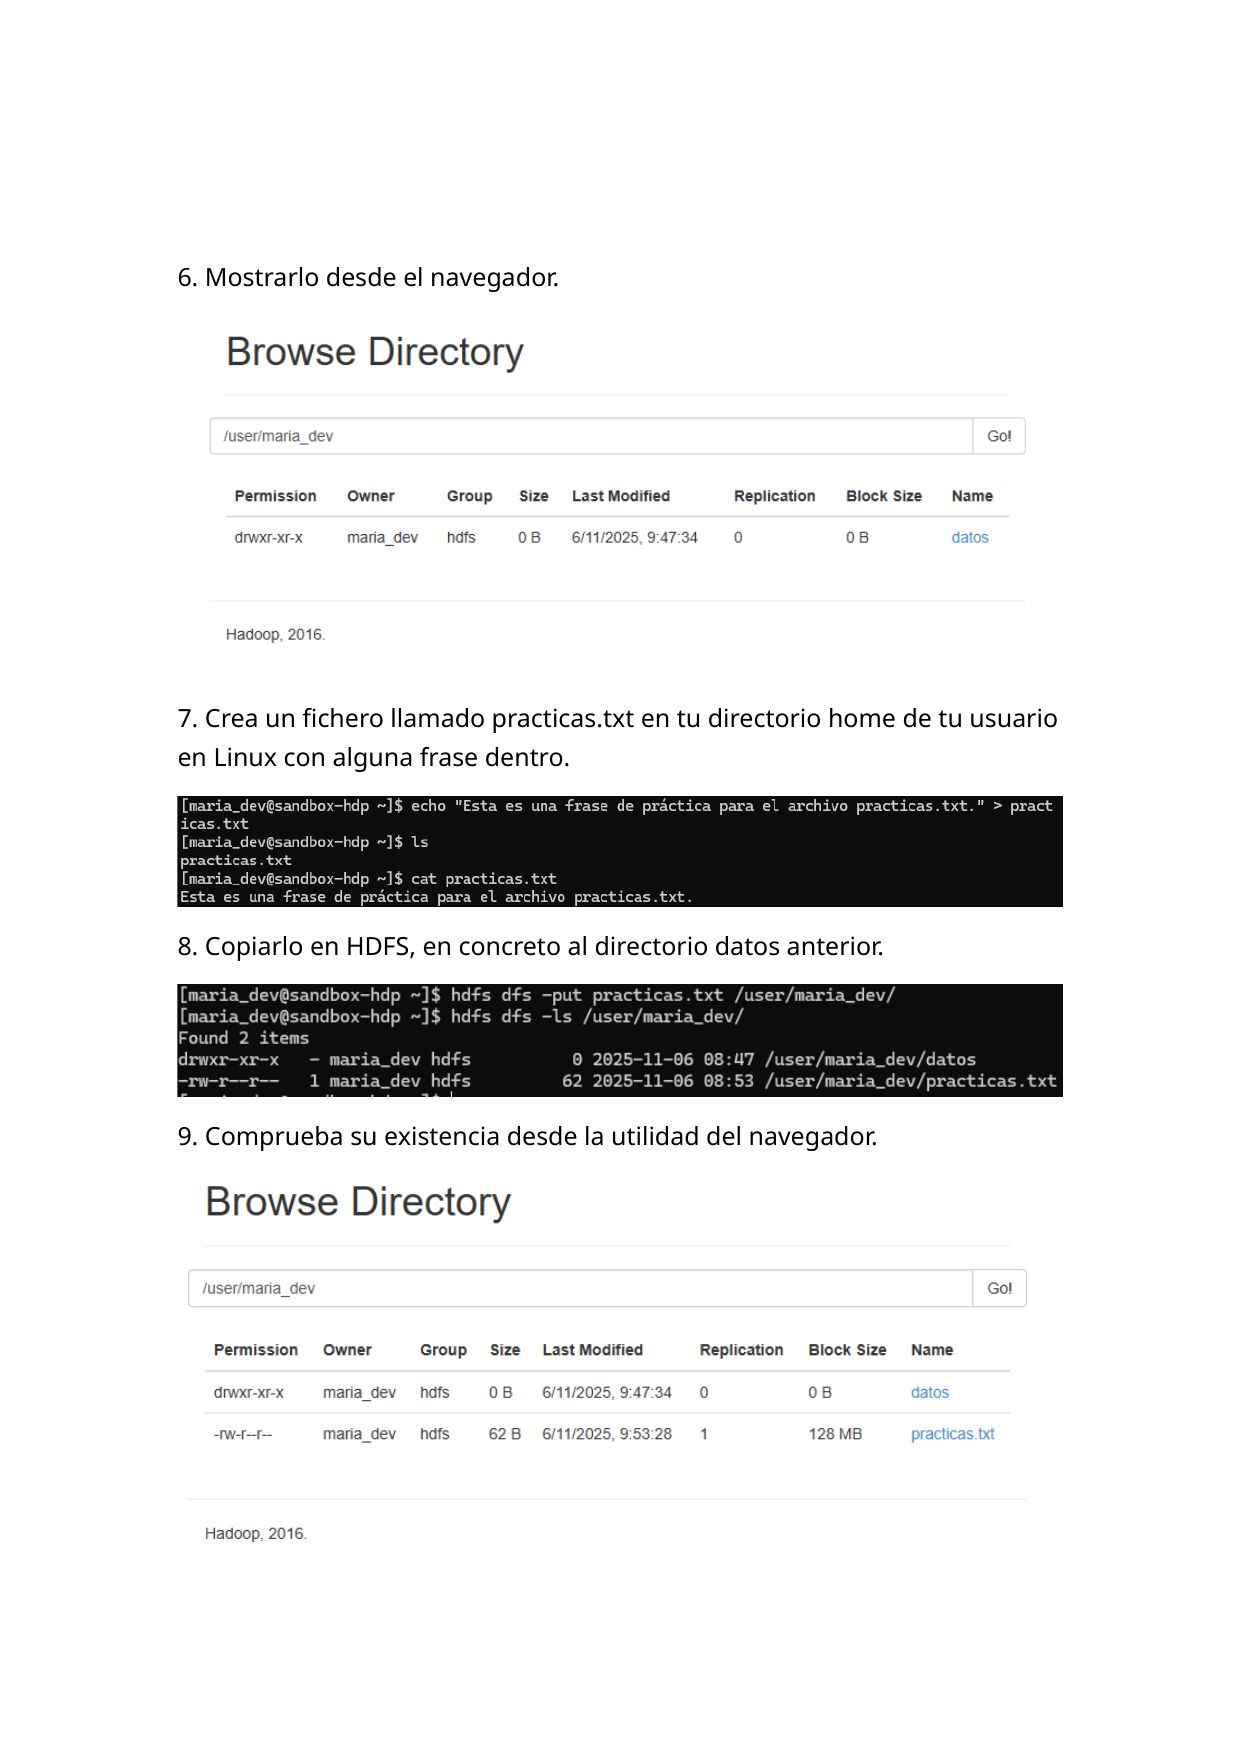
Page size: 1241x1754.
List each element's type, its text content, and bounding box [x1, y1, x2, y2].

text 8. Copiarlo en HDFS, en concreto al directorio datos anterior. [177, 929, 1063, 963]
text 9. Comprueba su existencia desde la utilidad del navegador. [177, 1118, 1063, 1152]
text 7. Crea un fichero llamado practicas.txt en tu directorio home de tu usuario en Linux con alguna frase dentro. [177, 701, 1063, 774]
text 6. Mostrarlo desde el navegador. [177, 259, 1063, 293]
